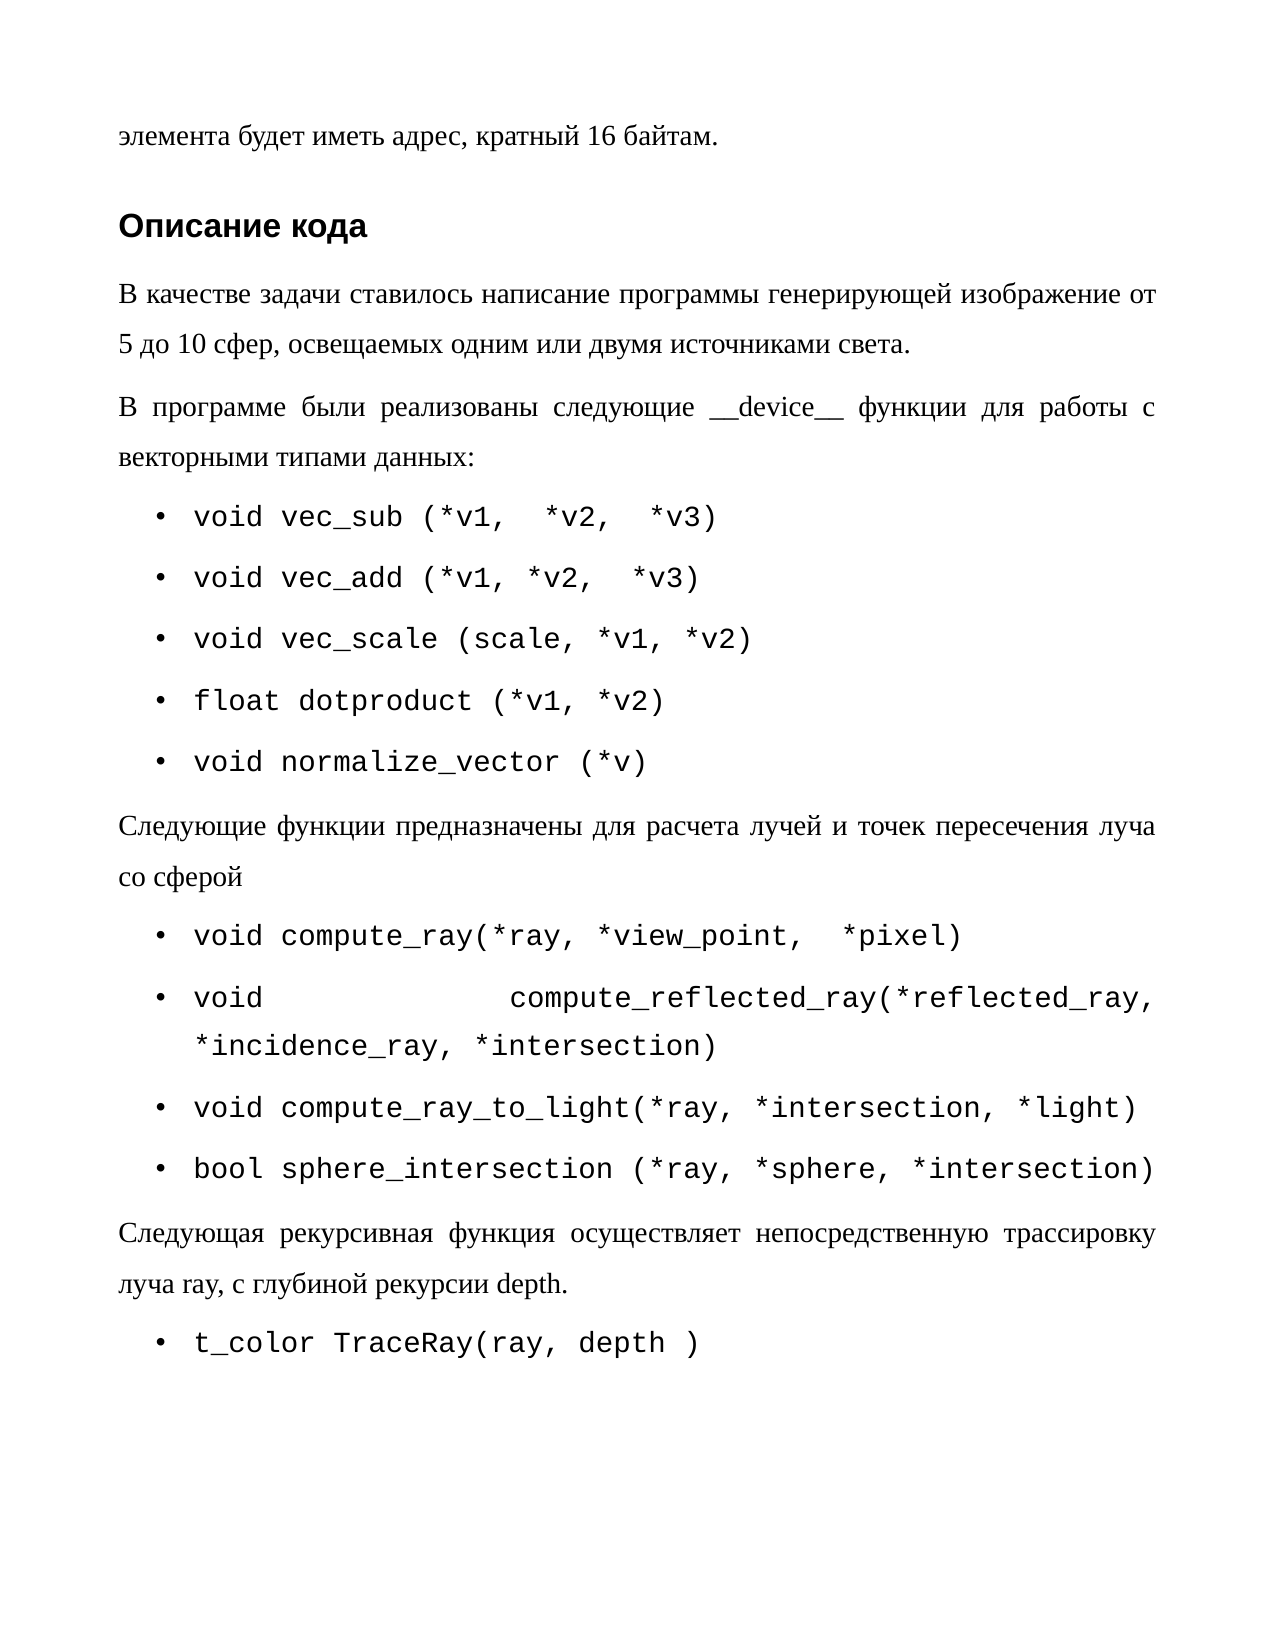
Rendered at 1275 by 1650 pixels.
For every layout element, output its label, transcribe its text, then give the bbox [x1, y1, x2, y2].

list void vec_scale (scale, *v1, *v2) [156, 625, 1157, 657]
text Следующая рекурсивная функция осуществляет непосредственную трассировку луча ray, с глубиной рекурсии depth. [118, 1216, 1157, 1299]
list void compute_reflected_ray(*reflected_ray, *incidence_ray, *intersection) [156, 983, 1157, 1064]
text Следующие функции предназначены для расчета лучей и точек пересечения луча со сферой [118, 809, 1157, 893]
list t_color TraceRay(ray, depth ) [156, 1329, 1157, 1361]
list void normalize_vector (*v) [156, 747, 1157, 780]
list bool sphere_intersection (*ray, *sphere, *intersection) [156, 1154, 1157, 1187]
list float dotproduct (*v1, *v2) [156, 686, 1157, 719]
list void vec_add (*v1, *v2, *v3) [156, 564, 1157, 596]
list void compute_ray_to_light(*ray, *intersection, *light) [156, 1093, 1157, 1126]
list void vec_sub (*v1, *v2, *v3) [156, 502, 1157, 535]
text В программе были реализованы следующие __device__ функции для работы с векторными типами данных: [118, 389, 1157, 473]
subtitle Описание кода [118, 206, 1157, 244]
list void compute_ray(*ray, *view_point, *pixel) [156, 922, 1157, 954]
text элемента будет иметь адрес, кратный 16 байтам. [118, 118, 1157, 152]
text В качестве задачи ставилось написание программы генерирующей изображение от 5 до 10 сфер, освещаемых одним или двумя источниками света. [118, 276, 1157, 360]
